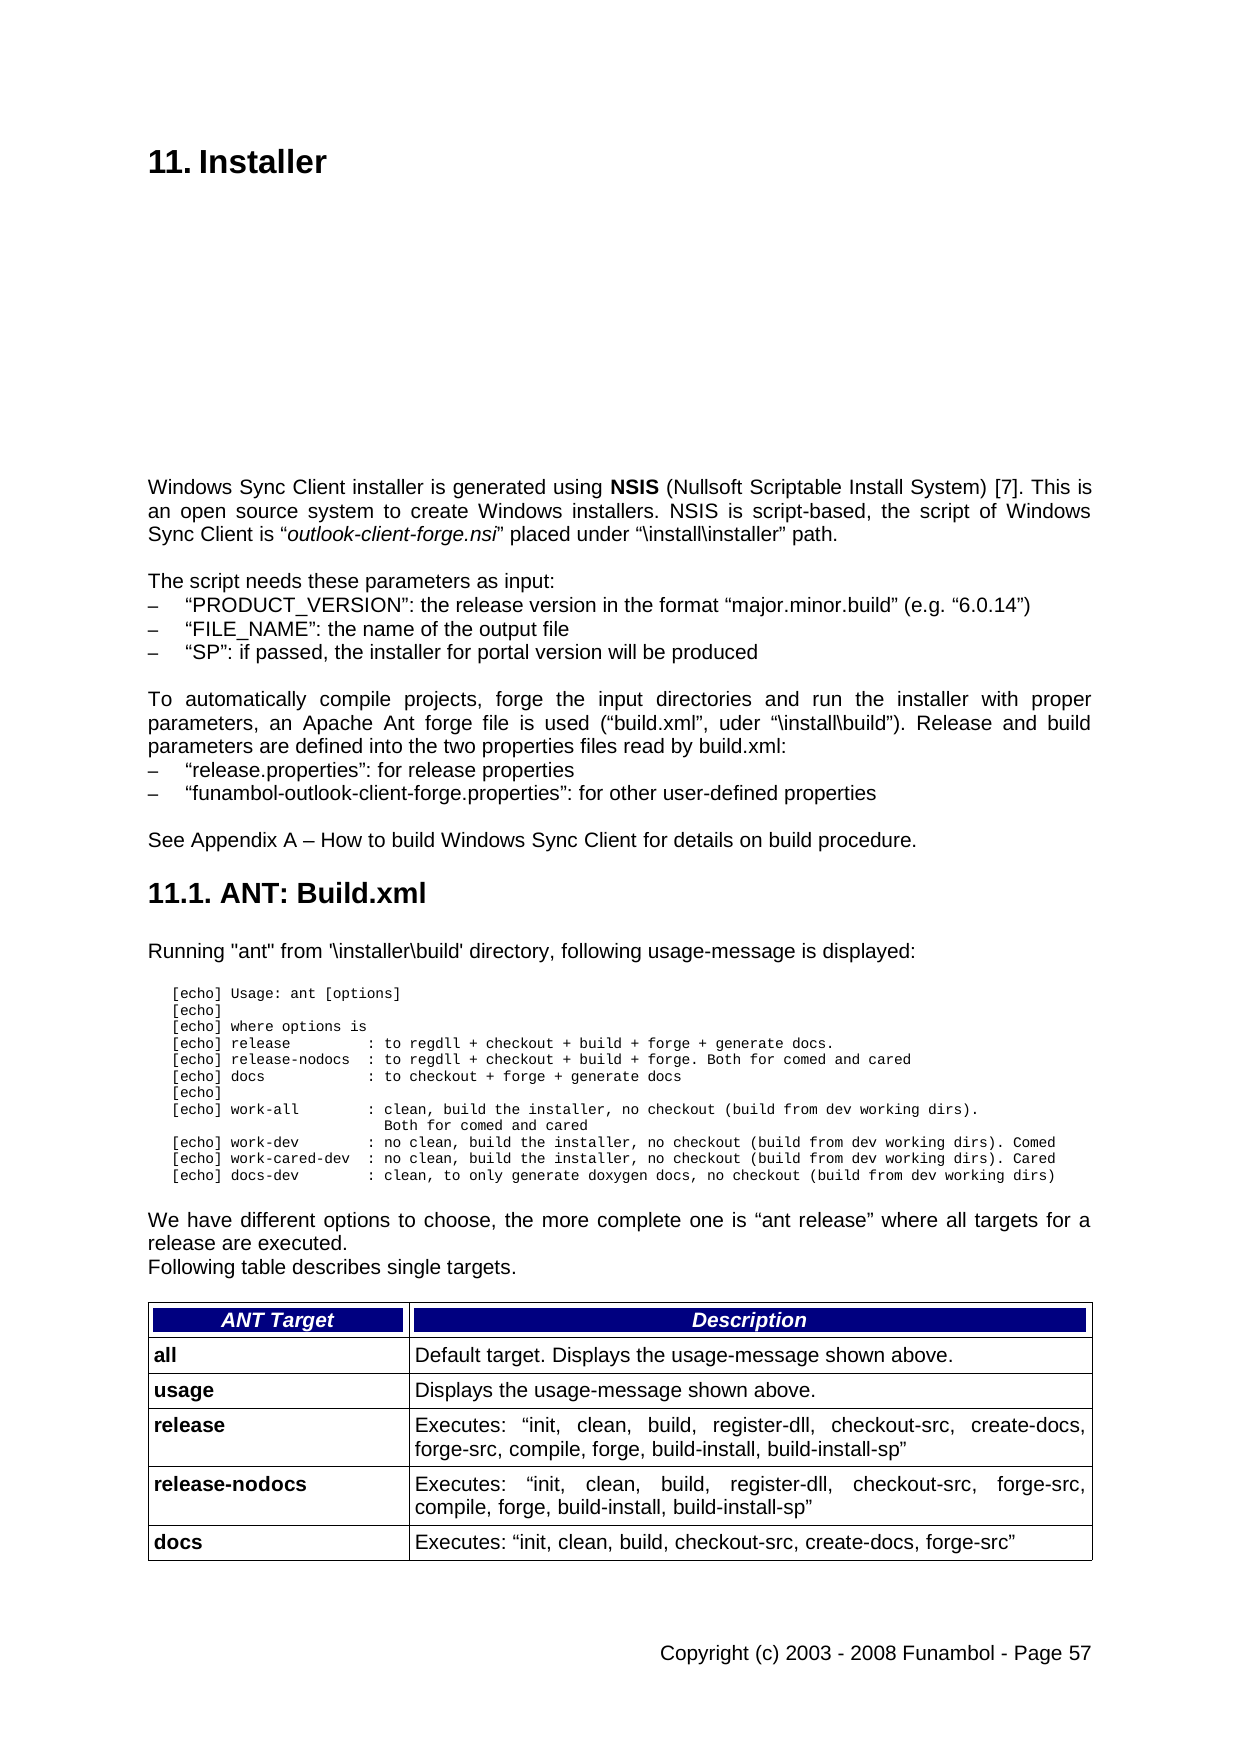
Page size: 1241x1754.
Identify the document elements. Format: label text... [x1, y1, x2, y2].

table_cell release-nodocs [149, 1467, 409, 1525]
text Running "ant" from '\installer\build' directory, following usage-message is displayed: [148, 940, 1093, 963]
table_header ANT Target [149, 1303, 409, 1337]
table_cell Executes: “init, clean, build, checkout-src, create-docs, forge-src” [410, 1526, 1092, 1560]
table_header Description [410, 1303, 1092, 1337]
subtitle ANT: Build.xml [148, 877, 1093, 910]
table_cell Displays the usage-message shown above. [410, 1374, 1092, 1408]
text To automatically compile projects, forge the input directories and run the installer with proper parameters, an Apache Ant forge file is used (“build.xml”, uder “\install\build”). Release and build parameters are defined into the two properties files read by build.xml: [148, 688, 1093, 758]
table_cell Executes: “init, clean, build, register-dll, checkout-src, create-docs, forge-src, compile, forge, build-install, build-install-sp” [410, 1409, 1092, 1466]
text See Appendix A – How to build Windows Sync Client for details on build procedure. [148, 829, 1093, 852]
table_cell Default target. Displays the usage-message shown above. [410, 1338, 1092, 1373]
text The script needs these parameters as input: [148, 570, 1093, 593]
list “FILE_NAME”: the name of the output file [148, 617, 1093, 641]
subtitle Installer [148, 143, 1093, 180]
table_header [echo] Usage: ant [options] [echo] [echo] where options is [echo] release : to regdll + checkout + build + forge + generate docs. [echo] release-nodocs : to regdll + checkout + build + forge. Both for comed and cared [echo] docs : to checkout + forge + generate docs [echo] [echo] work-all : clean, build the installer, no checkout (build from dev working dirs). Both for comed and cared [echo] work-dev : no clean, build the installer, no checkout (build from dev working dirs). Comed [echo] work-cared-dev : no clean, build the installer, no checkout (build from dev working dirs). Cared [echo] docs-dev : clean, to only generate doxygen docs, no checkout (build from dev working dirs) [148, 963, 1093, 1208]
list “funambol-outlook-client-forge.properties”: for other user-defined properties [148, 782, 1093, 805]
table_cell usage [149, 1374, 409, 1408]
text Windows Sync Client installer is generated using NSIS (Nullsoft Scriptable Install System) [7]. This is an open source system to create Windows installers. NSIS is script-based, the script of Windows Sync Client is “outlook-client-forge.nsi” placed under “\install\installer” path. [148, 476, 1093, 546]
table_cell docs [149, 1526, 409, 1560]
table_cell Executes: “init, clean, build, register-dll, checkout-src, forge-src, compile, forge, build-install, build-install-sp” [410, 1467, 1092, 1525]
text Following table describes single targets. [148, 1255, 1093, 1279]
list “PRODUCT_VERSION”: the release version in the format “major.minor.build” (e.g. “6.0.14”) [148, 593, 1093, 617]
list “release.properties”: for release properties [148, 758, 1093, 782]
table_cell all [149, 1338, 409, 1373]
list “SP”: if passed, the installer for portal version will be produced [148, 641, 1093, 664]
table_cell release [149, 1409, 409, 1466]
text We have different options to choose, the more complete one is “ant release” where all targets for a release are executed. [148, 1208, 1093, 1255]
